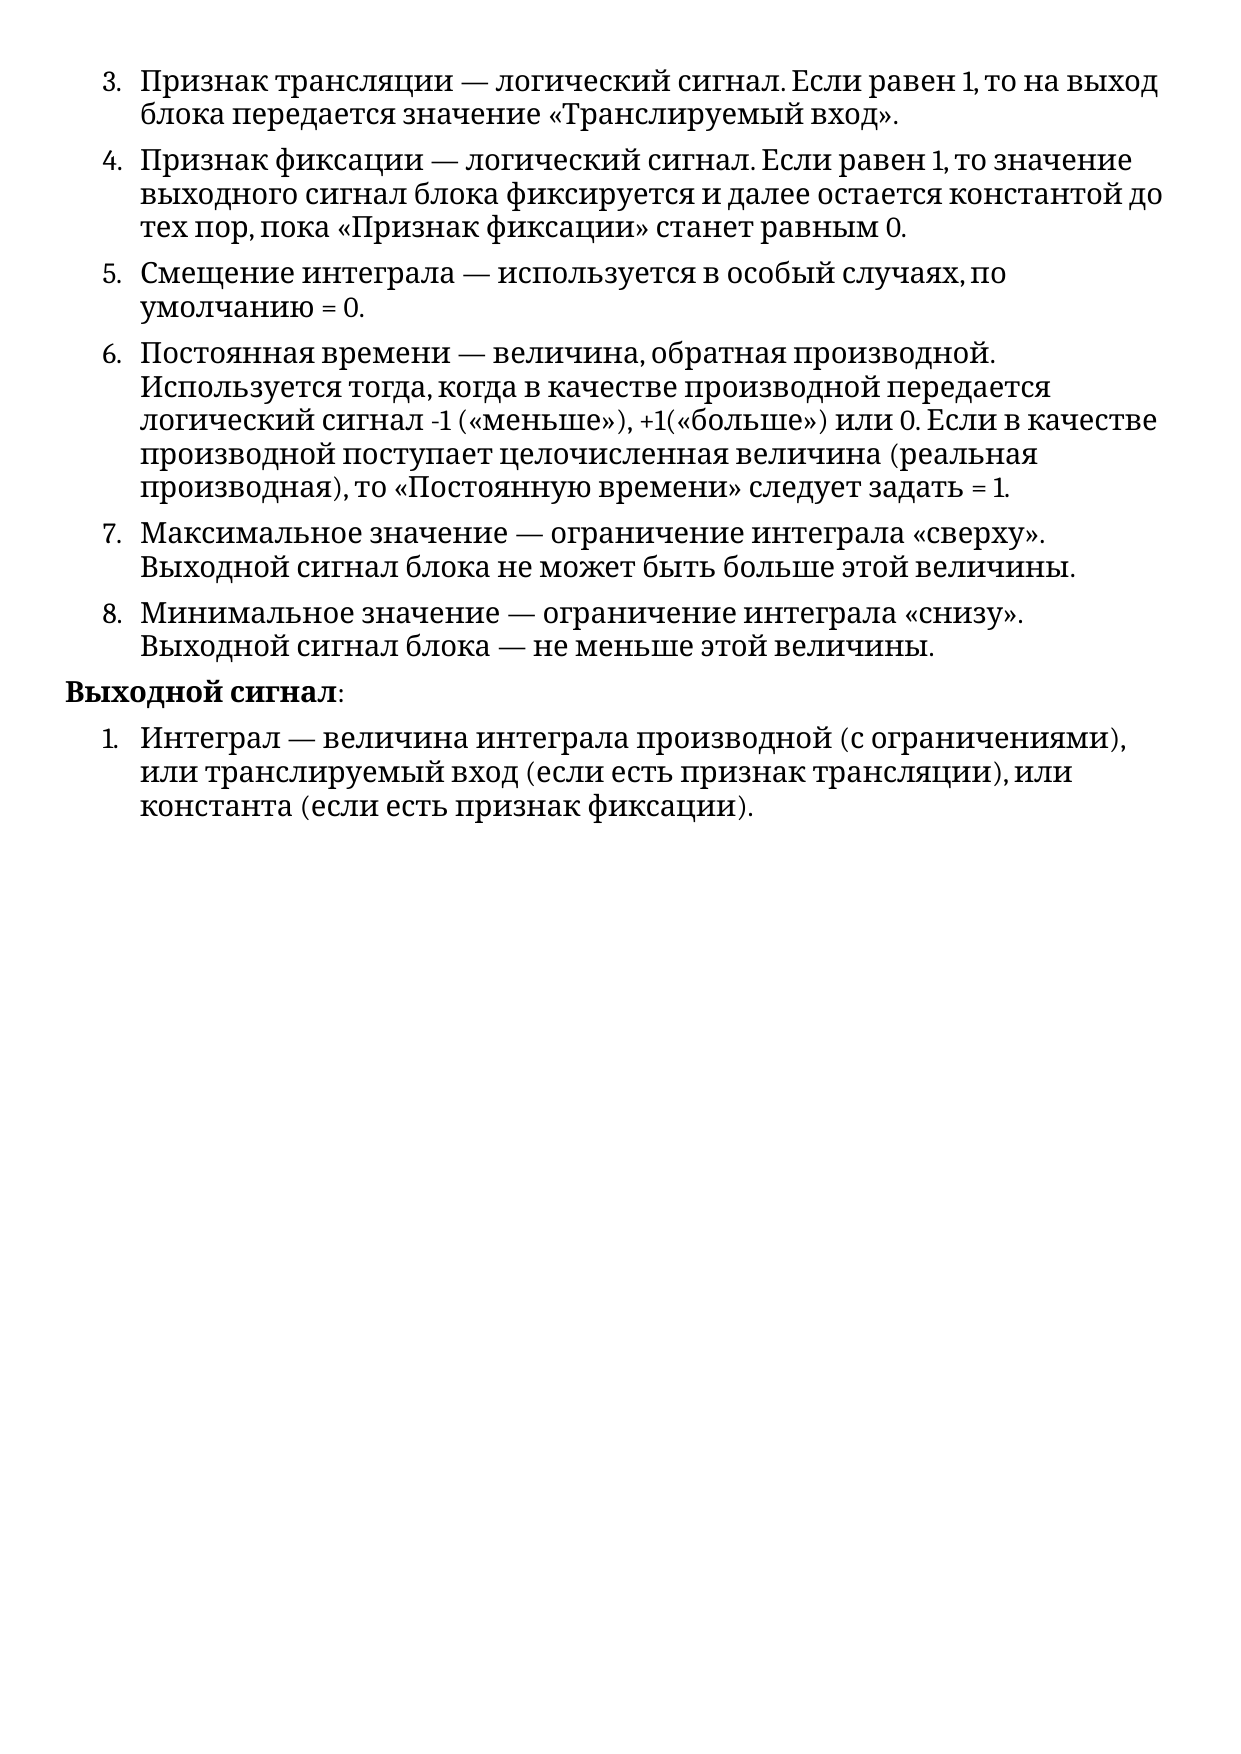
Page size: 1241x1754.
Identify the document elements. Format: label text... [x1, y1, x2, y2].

table_cell Блок выполняет численное интегрирование с ограничением. Блок векторизован, является субмоделью (сборкой). Для того чтобы посмотреть структуру алгоритма — нажмите правой кнопкой «Действия» → «Войти в субмодель». Алгоритм работы блока реализует численное интегрирование входного сигнала (сигналов). Свойства: Число переменных — количество интегрируемых переменных во входном векторе. Начальные состояние — значения начальных состояний для интегралов входных переменных. Сигналы блока: Входные сигналы: Производная — на блок подается непосредственно интегрируемая величина ИЛИ логический сигнал -1, 0, +1. Во втором случае блок использует сигнал «Постоянная времени», который определяет скорость нарастания(убывания) интеграла. Если производная — это интегрируемая величина, то «Постоянную времени» следует задавать единицей. Транслируемый вход — сигнал, напрямую передаваемый на выход блока, если «Признак трансляции» = 1. Признак трансляции — логический сигнал. Если равен 1, то на выход блока передается значение «Транслируемый вход». Признак фиксации — логический сигнал. Если равен 1, то значение выходного сигнал блока фиксируется и далее остается константой до тех пор, пока «Признак фиксации» станет равным 0. Смещение интеграла — используется в особый случаях, по умолчанию = 0. Постоянная времени — величина, обратная производной. Используется тогда, когда в качестве производной передается логический сигнал -1 («меньше»), +1(«больше») или 0. Если в качестве производной поступает целочисленная величина (реальная производная), то «Постоянную времени» следует задать = 1. Максимальное значение — ограничение интеграла «сверху». Выходной сигнал блока не может быть больше этой величины. Минимальное значение — ограничение интеграла «снизу». Выходной сигнал блока — не меньше этой величины. Выходной сигнал: Интеграл — величина интеграла производной (с ограничениями), или транслируемый вход (если есть признак трансляции), или константа (если есть признак фиксации). [59, 59, 1181, 841]
